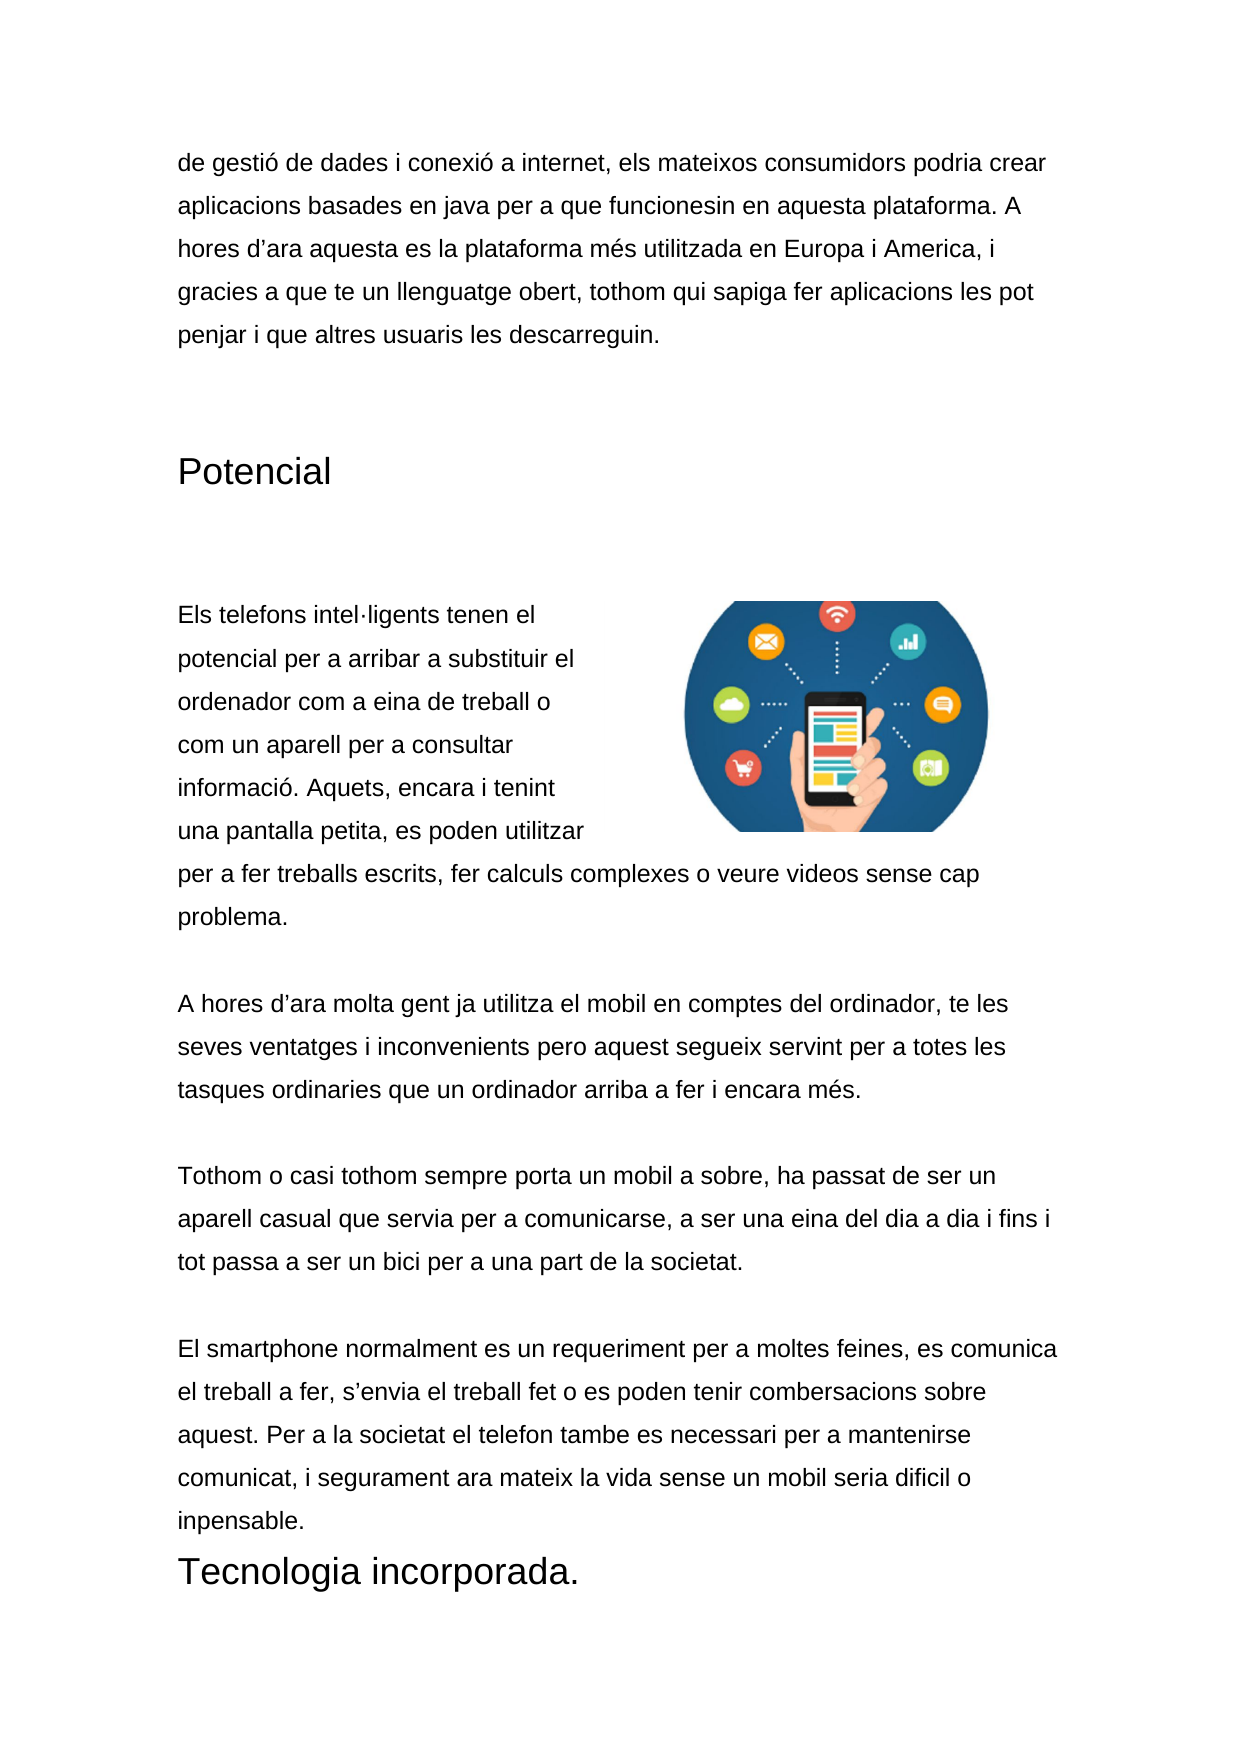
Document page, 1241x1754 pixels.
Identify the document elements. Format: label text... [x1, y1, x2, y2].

text El smartphone normalment es un requeriment per a moltes feines, es comunica el treball a fer, s’envia el treball fet o es poden tenir combersacions sobre aquest. Per a la societat el telefon tambe es necessari per a mantenirse comunicat, i segurament ara mateix la vida sense un mobil seria dificil o inpensable. [177, 1333, 1063, 1535]
text Tothom o casi tothom sempre porta un mobil a sobre, ha passat de ser un aparell casual que servia per a comunicarse, a ser una eina del dia a dia i fins i tot passa a ser un bici per a una part de la societat. [177, 1161, 1063, 1276]
text Els telefons intel·ligents tenen el potencial per a arribar a substituir el ordenador com a eina de treball o com un aparell per a consultar informació. Aquets, encara i tenint una pantalla petita, es poden utilitzar per a fer treballs escrits, fer calculs complexes o veure videos sense cap problema. [177, 600, 1063, 931]
text Tecnologia incorporada. [177, 1549, 1063, 1592]
text de gestió de dades i conexió a internet, els mateixos consumidors podria crear aplicacions basades en java per a que funcionesin en aquesta plataforma. A hores d’ara aquesta es la plataforma més utilitzada en Europa i America, i gracies a que te un llenguatge obert, tothom qui sapiga fer aplicacions les pot penjar i que altres usuaris les descarreguin. [177, 148, 1063, 349]
text A hores d’ara molta gent ja utilitza el mobil en comptes del ordinador, te les seves ventatges i inconvenients pero aquest segueix servint per a totes les tasques ordinaries que un ordinador arriba a fer i encara més. [177, 988, 1063, 1103]
text Potencial [177, 449, 1063, 493]
